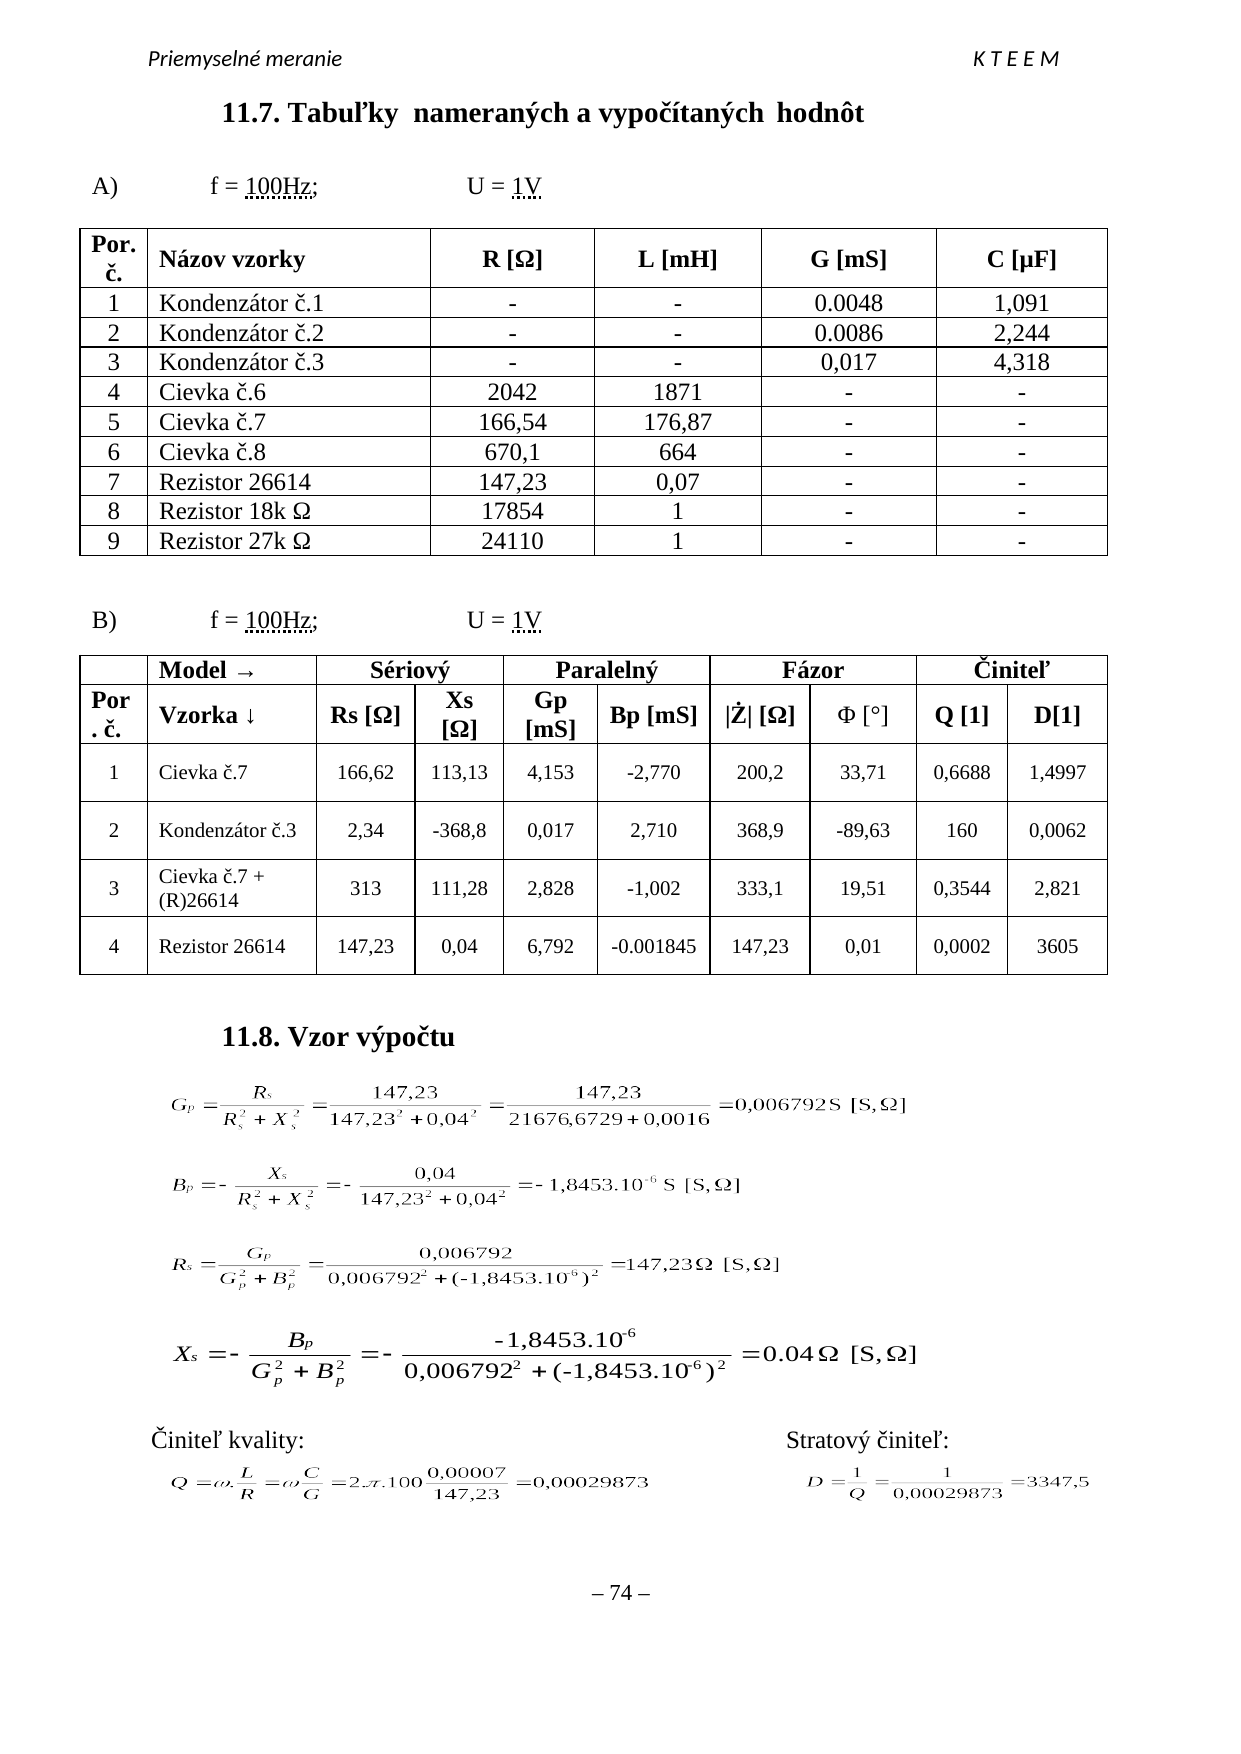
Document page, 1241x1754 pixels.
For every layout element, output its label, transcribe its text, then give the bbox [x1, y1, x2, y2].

table_cell 0,0002 [917, 917, 1007, 974]
table_cell 2,821 [1008, 860, 1107, 916]
table_cell -1,002 [598, 860, 709, 916]
table_cell Rezistor 18k Ω [148, 496, 430, 525]
table_cell 3 [81, 348, 147, 376]
table_header Názov vzorky [148, 229, 430, 287]
table_cell 670,1 [431, 437, 594, 466]
table_cell 1 [595, 496, 761, 525]
table_cell 24110 [431, 526, 594, 555]
table_cell 2,34 [317, 802, 414, 858]
table_header R [Ω] [431, 229, 594, 287]
table_cell 5 [81, 407, 147, 436]
table_cell - [431, 348, 594, 376]
table_cell - [937, 496, 1107, 525]
table_cell 2 [81, 318, 147, 346]
table_cell 0,017 [762, 348, 936, 376]
table_cell 313 [317, 860, 414, 916]
table_cell 664 [595, 437, 761, 466]
table_cell -89,63 [811, 802, 916, 858]
table_cell 166,54 [431, 407, 594, 436]
table_cell 3605 [1008, 917, 1107, 974]
table_cell 2,828 [504, 860, 597, 916]
table_cell 0.0048 [762, 288, 936, 317]
table_cell Φ [°] [811, 685, 916, 743]
table_cell 6 [81, 437, 147, 466]
table_cell Rezistor 26614 [148, 467, 430, 495]
table_cell 147,23 [317, 917, 414, 974]
table_cell Xs [Ω] [416, 685, 503, 743]
text B) f = 100Hz; U = 1V [92, 605, 1163, 634]
table_cell 4 [81, 917, 147, 974]
table_cell 1871 [595, 377, 761, 406]
text A) f = 100Hz; U = 1V [92, 171, 1163, 199]
table_cell 19,51 [811, 860, 916, 916]
table_cell 7 [81, 467, 147, 495]
table_cell Rs [Ω] [317, 685, 414, 743]
table_cell Kondenzátor č.3 [148, 348, 430, 376]
table_cell 2 [81, 802, 147, 858]
table_header Sériový [317, 656, 503, 684]
table_cell 368,9 [711, 802, 809, 858]
table_cell 17854 [431, 496, 594, 525]
table_cell - [937, 377, 1107, 406]
table_cell Cievka č.8 [148, 437, 430, 466]
table_cell 176,87 [595, 407, 761, 436]
table_cell 160 [917, 802, 1007, 858]
table_cell Cievka č.6 [148, 377, 430, 406]
table_cell Cievka č.7 [148, 407, 430, 436]
table_cell 0,07 [595, 467, 761, 495]
table_header Por. č. [81, 229, 147, 287]
table_header Fázor [711, 656, 916, 684]
table_cell 113,13 [416, 744, 503, 801]
table_cell Gp [mS] [504, 685, 597, 743]
table_cell - [762, 496, 936, 525]
table_cell - [762, 437, 936, 466]
table_cell - [431, 288, 594, 317]
table_cell - [762, 407, 936, 436]
table_cell 147,23 [431, 467, 594, 495]
table_cell 147,23 [711, 917, 809, 974]
table_cell 4,318 [937, 348, 1107, 376]
table_cell 4,153 [504, 744, 597, 801]
table_cell Por. č. [81, 685, 147, 743]
text – 74 – [592, 1579, 649, 1606]
table_header L [mH] [595, 229, 761, 287]
text Priemyselné meranie K T E E M [148, 44, 1163, 72]
table_cell Kondenzátor č.2 [148, 318, 430, 346]
table_cell 3 [81, 860, 147, 916]
table_cell - [937, 407, 1107, 436]
table_cell 166,62 [317, 744, 414, 801]
text 11.8. Vzor výpočtu [221, 1019, 1163, 1052]
table_cell - [937, 526, 1107, 555]
table_cell -0.001845 [598, 917, 709, 974]
table_header Model → [148, 656, 316, 684]
table_header G [mS] [762, 229, 936, 287]
table_cell 1,091 [937, 288, 1107, 317]
table_cell Kondenzátor č.3 [148, 802, 316, 858]
table_cell 2,710 [598, 802, 709, 858]
table_cell 0,04 [416, 917, 503, 974]
table_cell 0,017 [504, 802, 597, 858]
table_cell Bp [mS] [598, 685, 709, 743]
table_header C [μF] [937, 229, 1107, 287]
text 11.7. Tabuľky nameraných a vypočítaných hodnôt [221, 95, 1163, 128]
table_cell - [762, 526, 936, 555]
table_cell 9 [81, 526, 147, 555]
table_cell 1,4997 [1008, 744, 1107, 801]
table_cell 1 [81, 744, 147, 801]
table_cell 1 [595, 526, 761, 555]
table_cell - [762, 467, 936, 495]
table_cell Rezistor 27k Ω [148, 526, 430, 555]
text Činiteľ kvality: Stratový činiteľ: [151, 1425, 1163, 1454]
table_cell D[1] [1008, 685, 1107, 743]
table_header Paralelný [504, 656, 709, 684]
table_cell -368,8 [416, 802, 503, 858]
table_cell 0,0062 [1008, 802, 1107, 858]
table_cell 2042 [431, 377, 594, 406]
table_cell |Ż| [Ω] [711, 685, 809, 743]
table_cell - [937, 437, 1107, 466]
table_cell 200,2 [711, 744, 809, 801]
table_cell 0,3544 [917, 860, 1007, 916]
table_cell Q [1] [917, 685, 1007, 743]
table_cell 0.0086 [762, 318, 936, 346]
table_cell 6,792 [504, 917, 597, 974]
table_cell - [595, 348, 761, 376]
table_cell -2,770 [598, 744, 709, 801]
table_cell Rezistor 26614 [148, 917, 316, 974]
table_cell - [595, 288, 761, 317]
table_cell - [937, 467, 1107, 495]
table_cell Cievka č.7 + (R)26614 [148, 860, 316, 916]
table_cell Vzorka ↓ [148, 685, 316, 743]
table_cell 8 [81, 496, 147, 525]
table_cell 4 [81, 377, 147, 406]
table_cell 0,6688 [917, 744, 1007, 801]
table_cell 0,01 [811, 917, 916, 974]
table_cell - [595, 318, 761, 346]
table_cell 33,71 [811, 744, 916, 801]
table_header Činiteľ [917, 656, 1107, 684]
table_cell 1 [81, 288, 147, 317]
table_header [81, 656, 147, 684]
table_cell - [762, 377, 936, 406]
table_cell 333,1 [711, 860, 809, 916]
table_cell - [431, 318, 594, 346]
table_cell Kondenzátor č.1 [148, 288, 430, 317]
table_cell 2,244 [937, 318, 1107, 346]
table_cell 111,28 [416, 860, 503, 916]
table_cell Cievka č.7 [148, 744, 316, 801]
